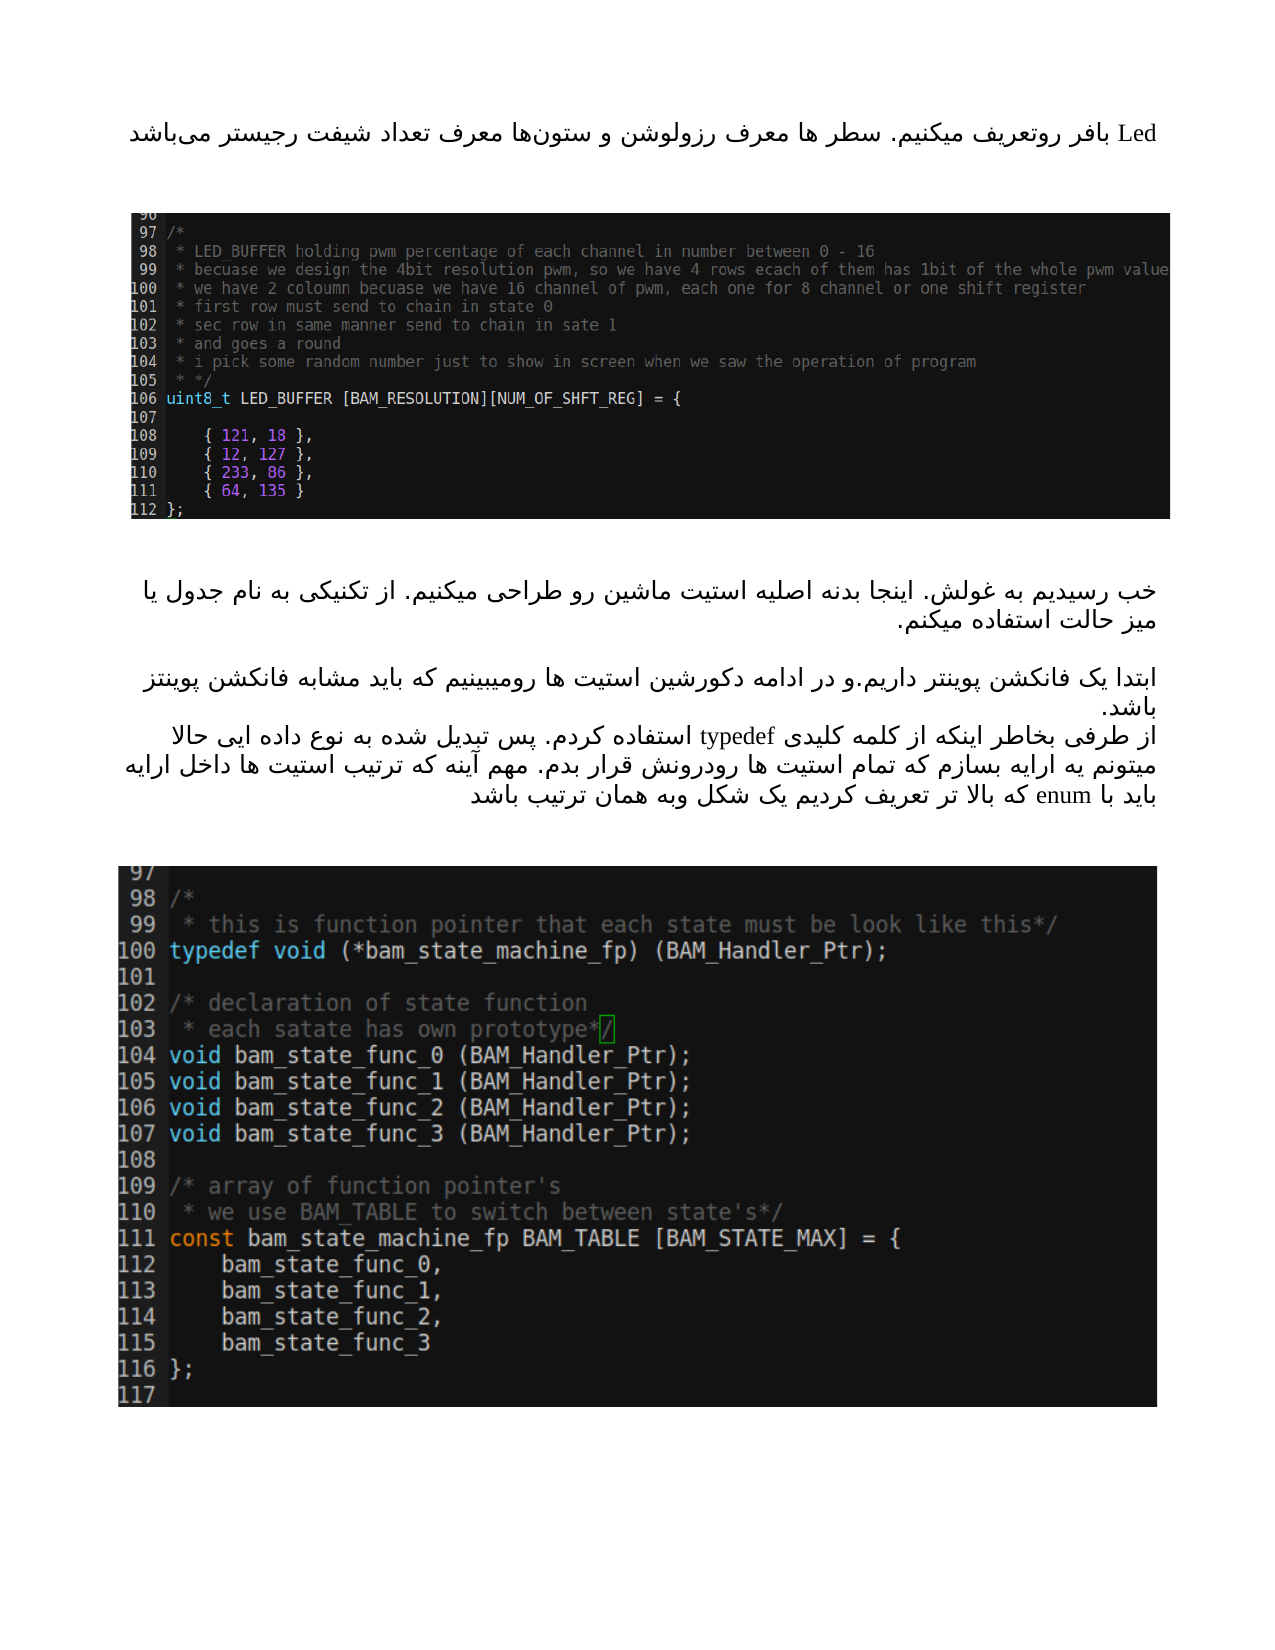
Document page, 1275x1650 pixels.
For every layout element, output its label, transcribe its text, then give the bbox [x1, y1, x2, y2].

picture [118, 866, 1158, 1407]
picture [131, 213, 1171, 519]
text Led بافر روتعریف میکنیم. سطر ها معرف رزولوشن و ستون‌ها معرف تعداد شیفت رجیستر می‌باشد [118, 118, 1157, 147]
text خب رسیدیم به غولش. اینجا بدنه اصلیه استیت ماشین رو طراحی میکنیم. از تکنیکی به نام جدول یا میز حالت استفاده میکنم. [118, 576, 1157, 634]
text از طرفی بخاطر اینکه از کلمه کلیدی typedef استفاده کردم. پس تبدیل شده به نوع داده ایی حالا میتونم یه ارایه بسازم که تمام استیت ها رودرونش قرار بدم. مهم آینه که ترتیب استیت ها داخل ارایه باید با enum که بالا تر تعریف کردیم یک شکل وبه همان ترتیب باشد [118, 721, 1157, 809]
text ابتدا یک فانکشن پوینتر داریم.و در ادامه دکورشین استیت ها رومیبینیم که باید مشابه فانکشن پوینتز باشد. [118, 663, 1157, 721]
